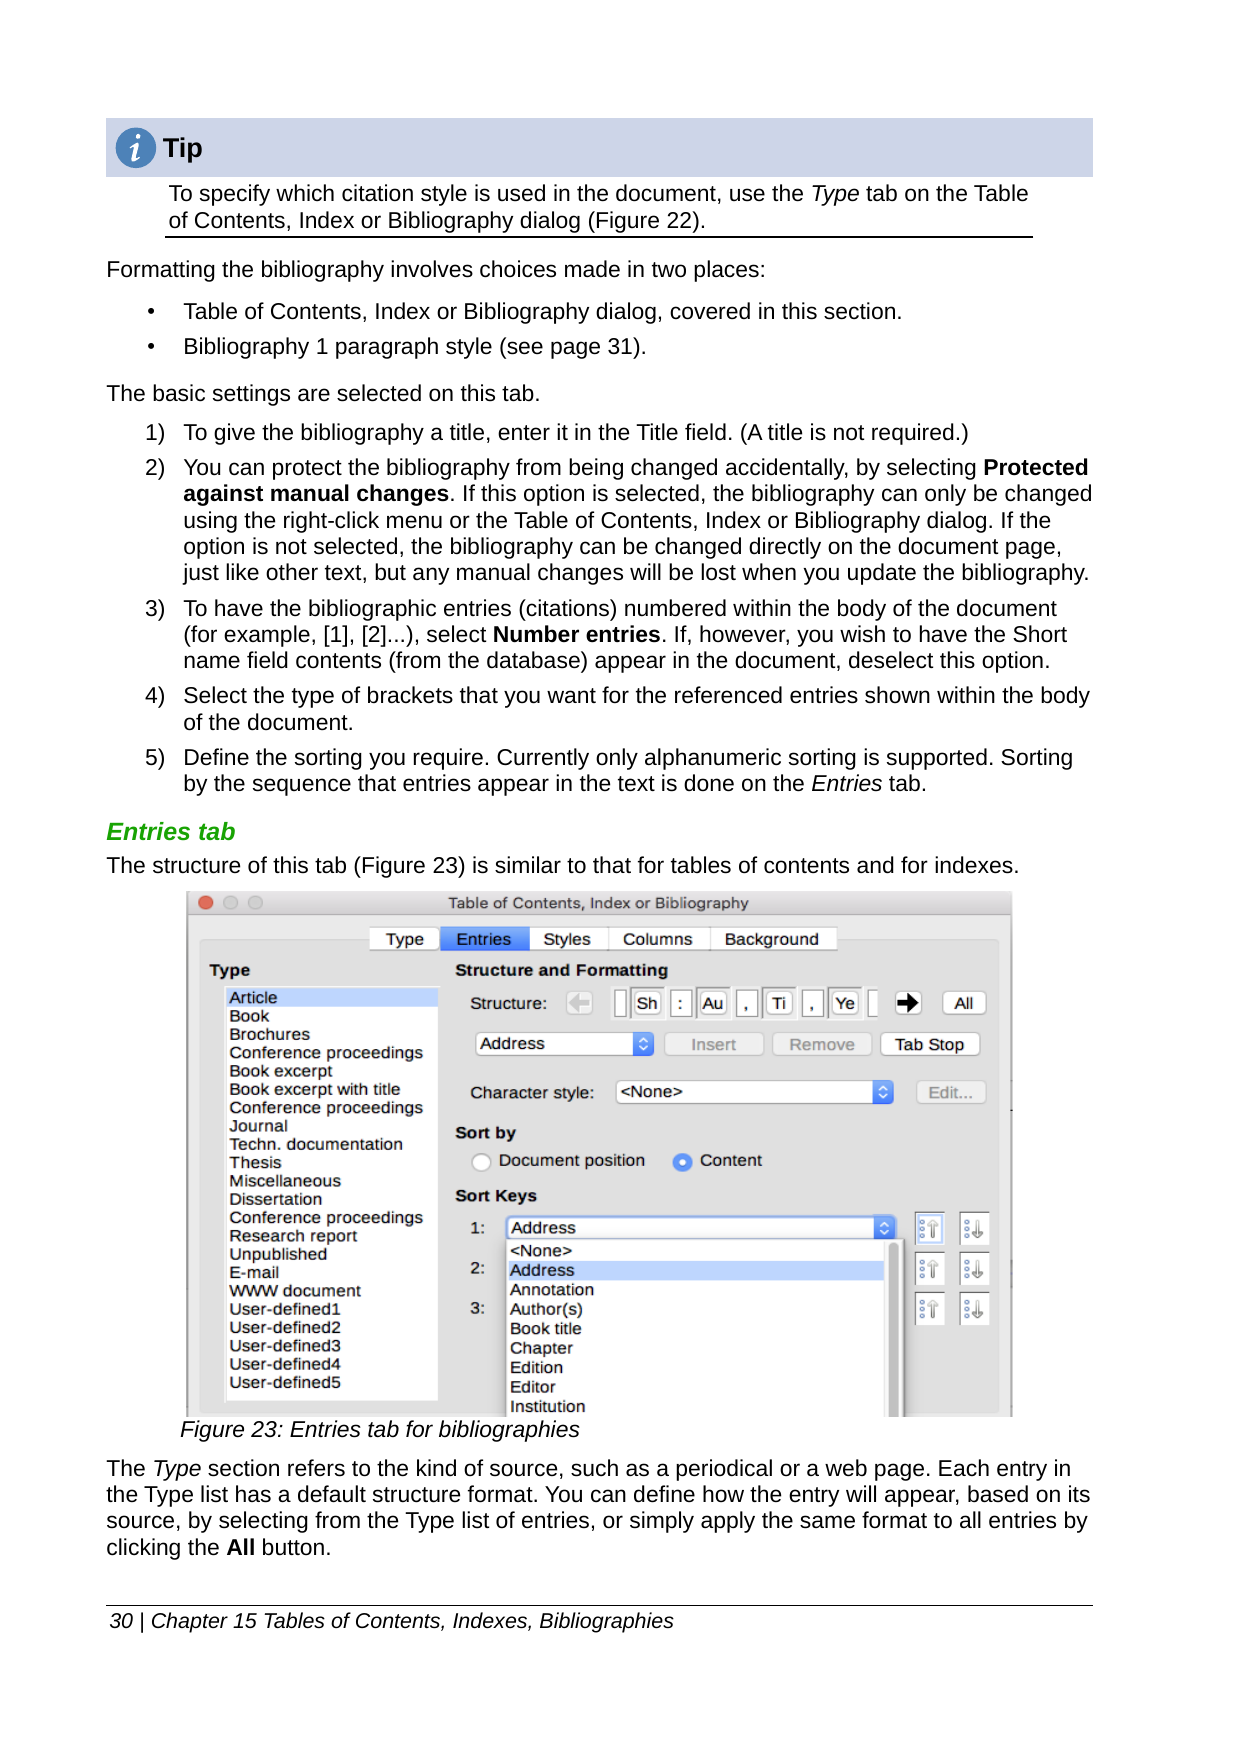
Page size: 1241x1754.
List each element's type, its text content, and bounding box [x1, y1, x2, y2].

list Define the sorting you require. Currently only alphanumeric sorting is supported. Sorting by the sequence that entries appear in the text is done on the Entries tab. [165, 744, 1093, 797]
text The Type section refers to the kind of source, such as a periodical or a web page. Each entry in the Type list has a default structure format. You can define how the entry will appear, based on its source, by selecting from the Type list of entries, or simply apply the same format to all entries by clicking the All button. [106, 1455, 1093, 1560]
subtitle Tip [106, 118, 1093, 177]
picture [186, 891, 1013, 1417]
list Table of Contents, Index or Bibliography dialog, covered in this section. [144, 295, 1093, 324]
list Select the type of brackets that you want for the referenced entries shown within the body of the document. [165, 682, 1093, 735]
list To have the bibliographic entries (citations) numbered within the body of the document (for example, [1], [2]...), select Number entries. If, however, you wish to have the Short name field contents (from the database) appear in the document, deselect this option. [165, 594, 1093, 674]
list Bibliography 1 paragraph style (see page 31). [144, 330, 1093, 362]
subtitle Entries tab [106, 817, 1093, 846]
list The basic settings are selected on this tab. [106, 380, 1093, 406]
text To specify which citation style is used in the document, use the Type tab on the Table of Contents, Index or Bibliography dialog (Figure 22). [165, 177, 1033, 236]
list Formatting the bibliography involves choices made in two places: [106, 256, 1093, 282]
list You can protect the bibliography from being changed accidentally, by selecting Protected against manual changes. If this option is selected, the bibliography can only be changed using the right-click menu or the Table of Contents, Index or Bibliography dialog. If the option is not selected, the bibliography can be changed directly on the document page, just like other text, but any manual changes will be lost when you update the bibliography. [165, 454, 1093, 586]
list To give the bibliography a title, enter it in the Title field. (A title is not required.) [165, 419, 1093, 445]
text Figure 23: Entries tab for bibliographies [180, 891, 1019, 1442]
text The structure of this tab (Figure 23) is similar to that for tables of contents and for indexes. [106, 852, 1093, 878]
